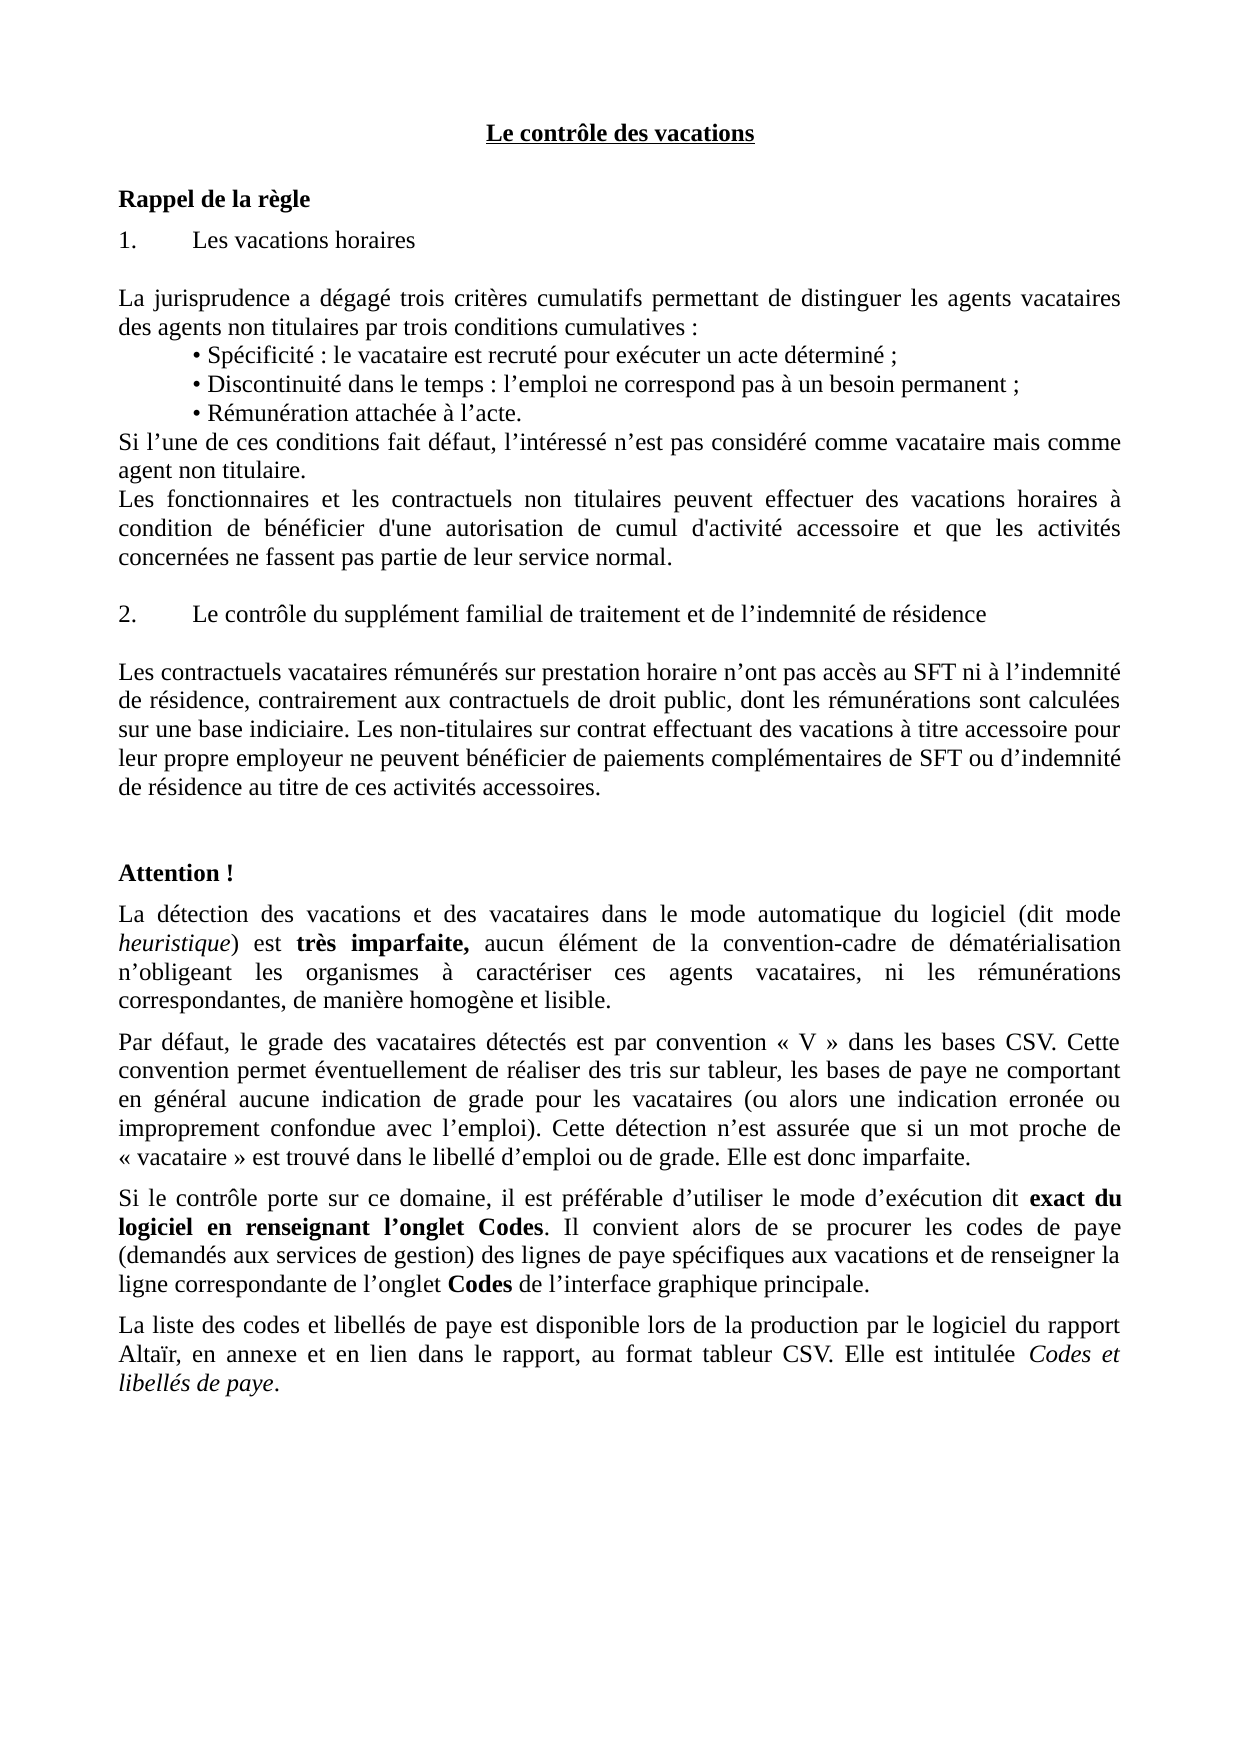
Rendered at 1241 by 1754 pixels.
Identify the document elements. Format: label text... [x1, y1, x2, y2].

list La détection des vacations et des vacataires dans le mode automatique du logiciel (dit mode heuristique) est très imparfaite, aucun élément de la convention-cadre de dématérialisation n’obligeant les organismes à caractériser ces agents vacataires, ni les rémunérations correspondantes, de manière homogène et lisible. [118, 899, 1122, 1014]
text • Spécificité : le vacataire est recruté pour exécuter un acte déterminé ; [192, 341, 1122, 369]
text Le contrôle des vacations [118, 118, 1122, 147]
text Attention ! [118, 858, 1122, 887]
text • Discontinuité dans le temps : l’emploi ne correspond pas à un besoin permanent ; [192, 369, 1122, 398]
text • Rémunération attachée à l’acte. [192, 398, 1122, 427]
text La jurisprudence a dégagé trois critères cumulatifs permettant de distinguer les agents vacataires des agents non titulaires par trois conditions cumulatives : [118, 283, 1122, 341]
list Par défaut, le grade des vacataires détectés est par convention « V » dans les bases CSV. Cette convention permet éventuellement de réaliser des tris sur tableur, les bases de paye ne comportant en général aucune indication de grade pour les vacataires (ou alors une indication erronée ou improprement confondue avec l’emploi). Cette détection n’est assurée que si un mot proche de « vacataire » est trouvé dans le libellé d’emploi ou de grade. Elle est donc imparfaite. [118, 1027, 1122, 1171]
text Rappel de la règle [118, 184, 1122, 213]
list La liste des codes et libellés de paye est disponible lors de la production par le logiciel du rapport Altaïr, en annexe et en lien dans le rapport, au format tableur CSV. Elle est intitulée Codes et libellés de paye. [118, 1311, 1122, 1397]
text 1. Les vacations horaires [118, 226, 1122, 254]
text 2. Le contrôle du supplément familial de traitement et de l’indemnité de résidence [118, 599, 1122, 628]
text Si l’une de ces conditions fait défaut, l’intéressé n’est pas considéré comme vacataire mais comme agent non titulaire. [118, 427, 1122, 484]
text Les contractuels vacataires rémunérés sur prestation horaire n’ont pas accès au SFT ni à l’indemnité de résidence, contrairement aux contractuels de droit public, dont les rémunérations sont calculées sur une base indiciaire. Les non-titulaires sur contrat effectuant des vacations à titre accessoire pour leur propre employeur ne peuvent bénéficier de paiements complémentaires de SFT ou d’indemnité de résidence au titre de ces activités accessoires. [118, 657, 1122, 801]
list Si le contrôle porte sur ce domaine, il est préférable d’utiliser le mode d’exécution dit exact du logiciel en renseignant l’onglet Codes. Il convient alors de se procurer les codes de paye (demandés aux services de gestion) des lignes de paye spécifiques aux vacations et de renseigner la ligne correspondante de l’onglet Codes de l’interface graphique principale. [118, 1183, 1122, 1298]
text Les fonctionnaires et les contractuels non titulaires peuvent effectuer des vacations horaires à condition de bénéficier d'une autorisation de cumul d'activité accessoire et que les activités concernées ne fassent pas partie de leur service normal. [118, 484, 1122, 571]
